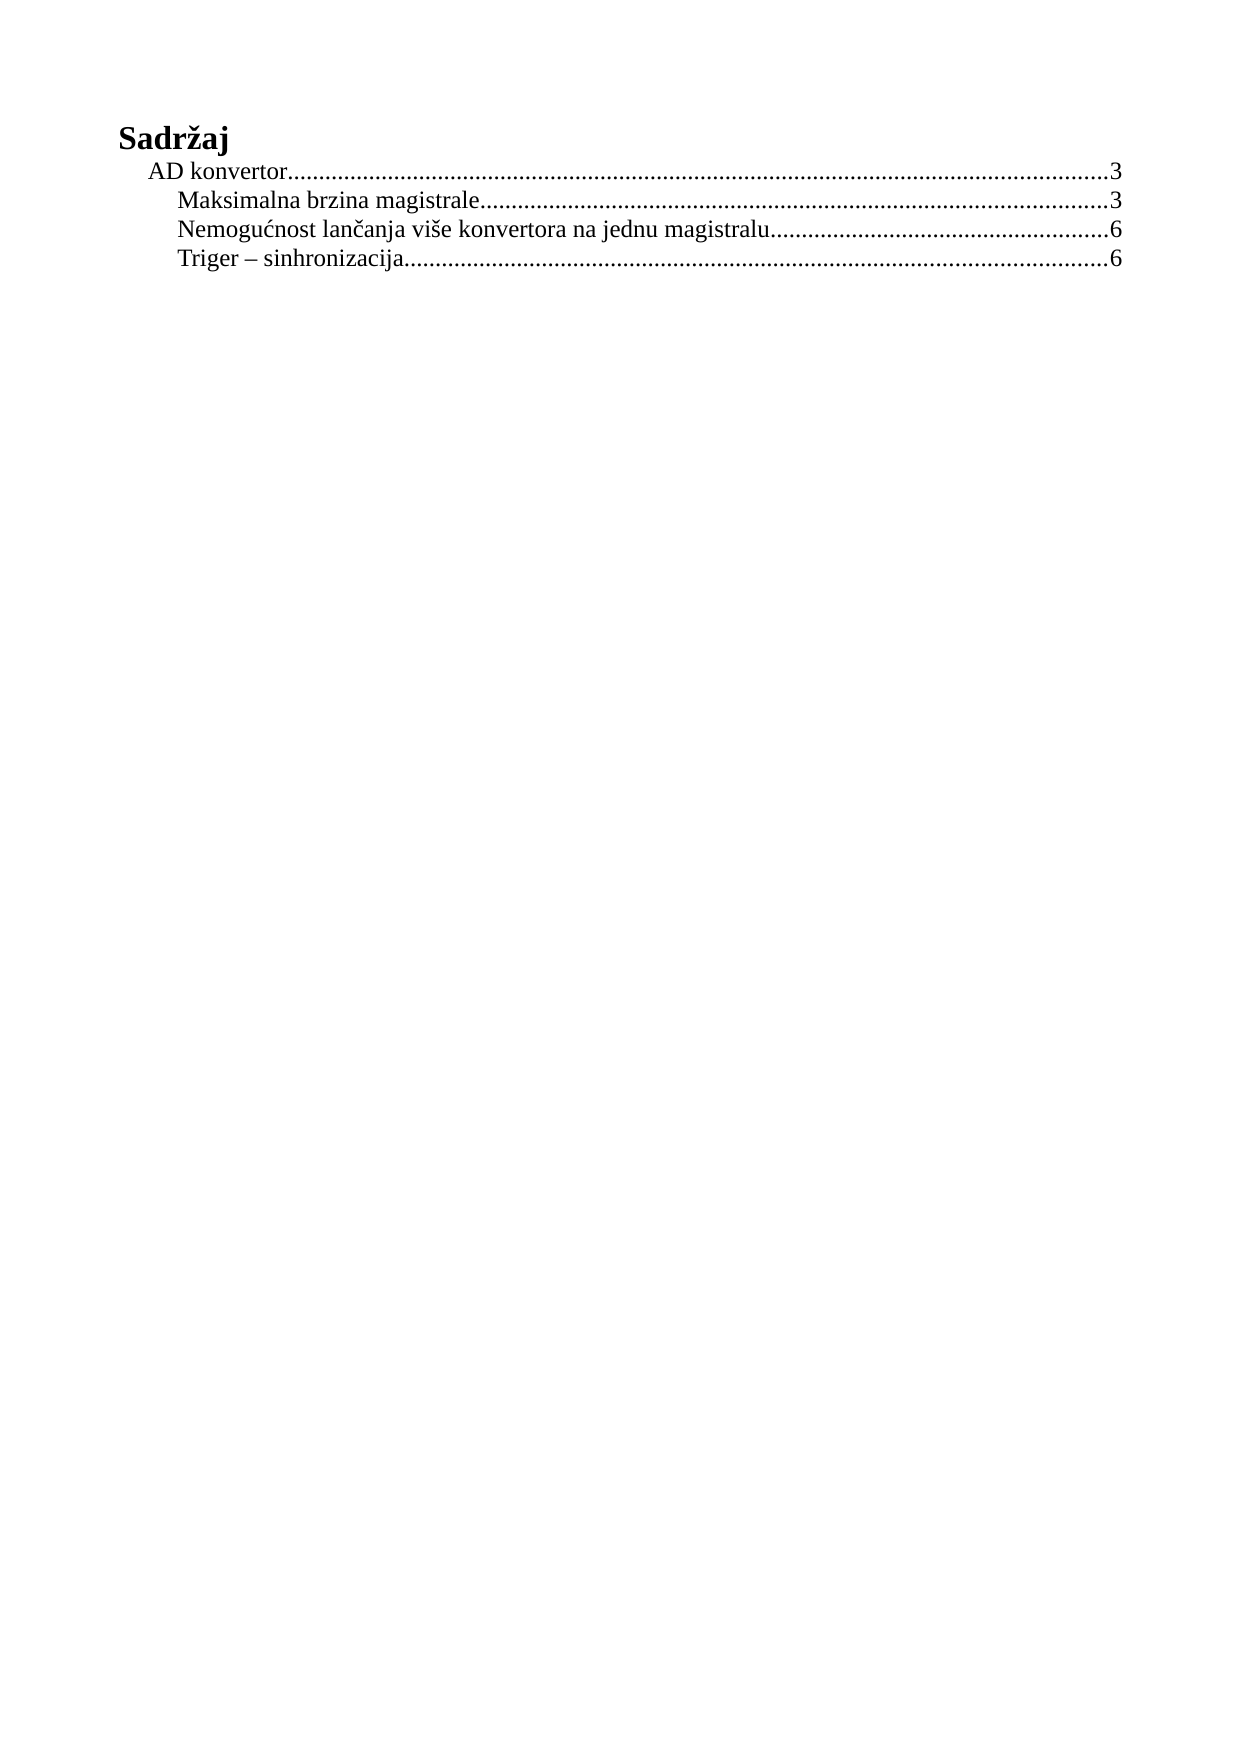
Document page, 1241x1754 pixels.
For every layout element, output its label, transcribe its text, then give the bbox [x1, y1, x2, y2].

subtitle Sadržaj [118, 118, 1122, 156]
text Nemogućnost lančanja više konvertora na jednu magistralu 6 [177, 214, 1122, 243]
text Triger – sinhronizacija 6 [177, 243, 1122, 271]
text AD konvertor 3 [148, 156, 1122, 185]
text Maksimalna brzina magistrale 3 [177, 185, 1122, 214]
